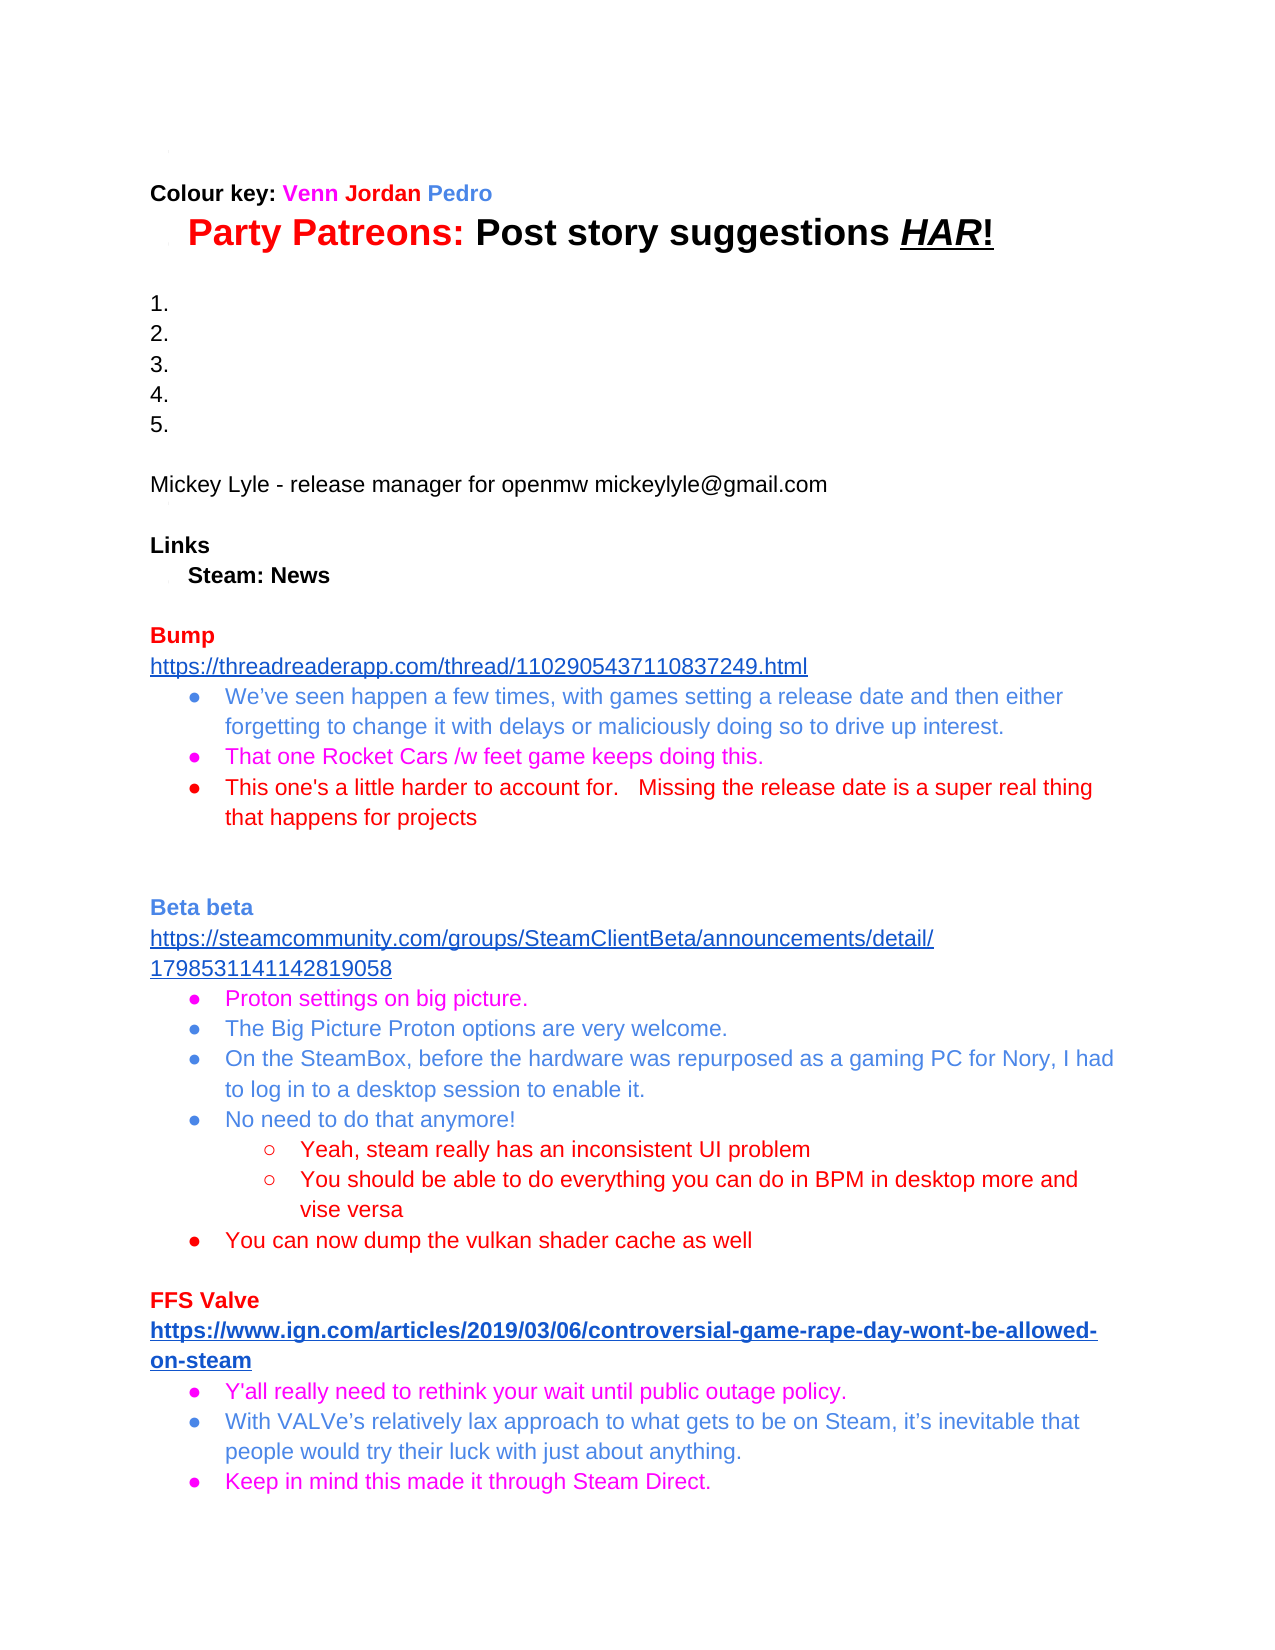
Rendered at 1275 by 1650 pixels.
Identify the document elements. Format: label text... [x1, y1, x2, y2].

list This one's a little harder to account for. Missing the release date is a super real thing that happens for projects [187, 773, 1125, 830]
list With VALVe’s relatively lax approach to what gets to be on Steam, it’s inevitable that people would try their luck with just about anything. [187, 1408, 1125, 1464]
list We’ve seen happen a few times, with games setting a release date and then either forgetting to change it with delays or maliciously doing so to drive up interest. [187, 683, 1125, 739]
list Yeah, steam really has an inconsistent UI problem [262, 1136, 1125, 1162]
text Beta beta [150, 894, 1125, 921]
list No need to do that anymore! [187, 1106, 1125, 1132]
list The Big Picture Proton options are very welcome. [187, 1015, 1125, 1042]
text 2. [150, 320, 1125, 347]
list Keep in mind this made it through Steam Direct. [187, 1468, 1125, 1495]
text 3. [150, 351, 1125, 377]
list Y'all really need to rethink your wait until public outage policy. [187, 1378, 1125, 1404]
text Party Patreons: Post story suggestions HAR! [150, 210, 1125, 253]
text FFS Valve [150, 1287, 1125, 1313]
list You should be able to do everything you can do in BPM in desktop more and vise versa [262, 1166, 1125, 1223]
text Mickey Lyle - release manager for openmw mickeylyle@gmail.com [150, 471, 1125, 498]
list On the SteamBox, before the hardware was repurposed as a gaming PC for Nory, I had to log in to a desktop session to enable it. [187, 1045, 1125, 1102]
list You can now dump the vulkan shader cache as well [187, 1227, 1125, 1253]
list Proton settings on big picture. [187, 985, 1125, 1011]
text https://www.ign.com/articles/2019/03/06/controversial-game-rape-day-wont-be-allowed-on-steam [150, 1317, 1125, 1374]
text 5. [150, 411, 1125, 437]
text Links [150, 532, 1125, 558]
list That one Rocket Cars /w feet game keeps doing this. [187, 743, 1125, 770]
text https://steamcommunity.com/groups/SteamClientBeta/announcements/detail/1798531141142819058 [150, 924, 1125, 981]
text https://threadreaderapp.com/thread/1102905437110837249.html [150, 653, 1125, 679]
text Bump [150, 622, 1125, 649]
text Steam: News [150, 562, 1125, 588]
text Colour key: Venn Jordan Pedro [150, 180, 1125, 207]
text 4. [150, 381, 1125, 407]
text 1. [150, 290, 1125, 317]
